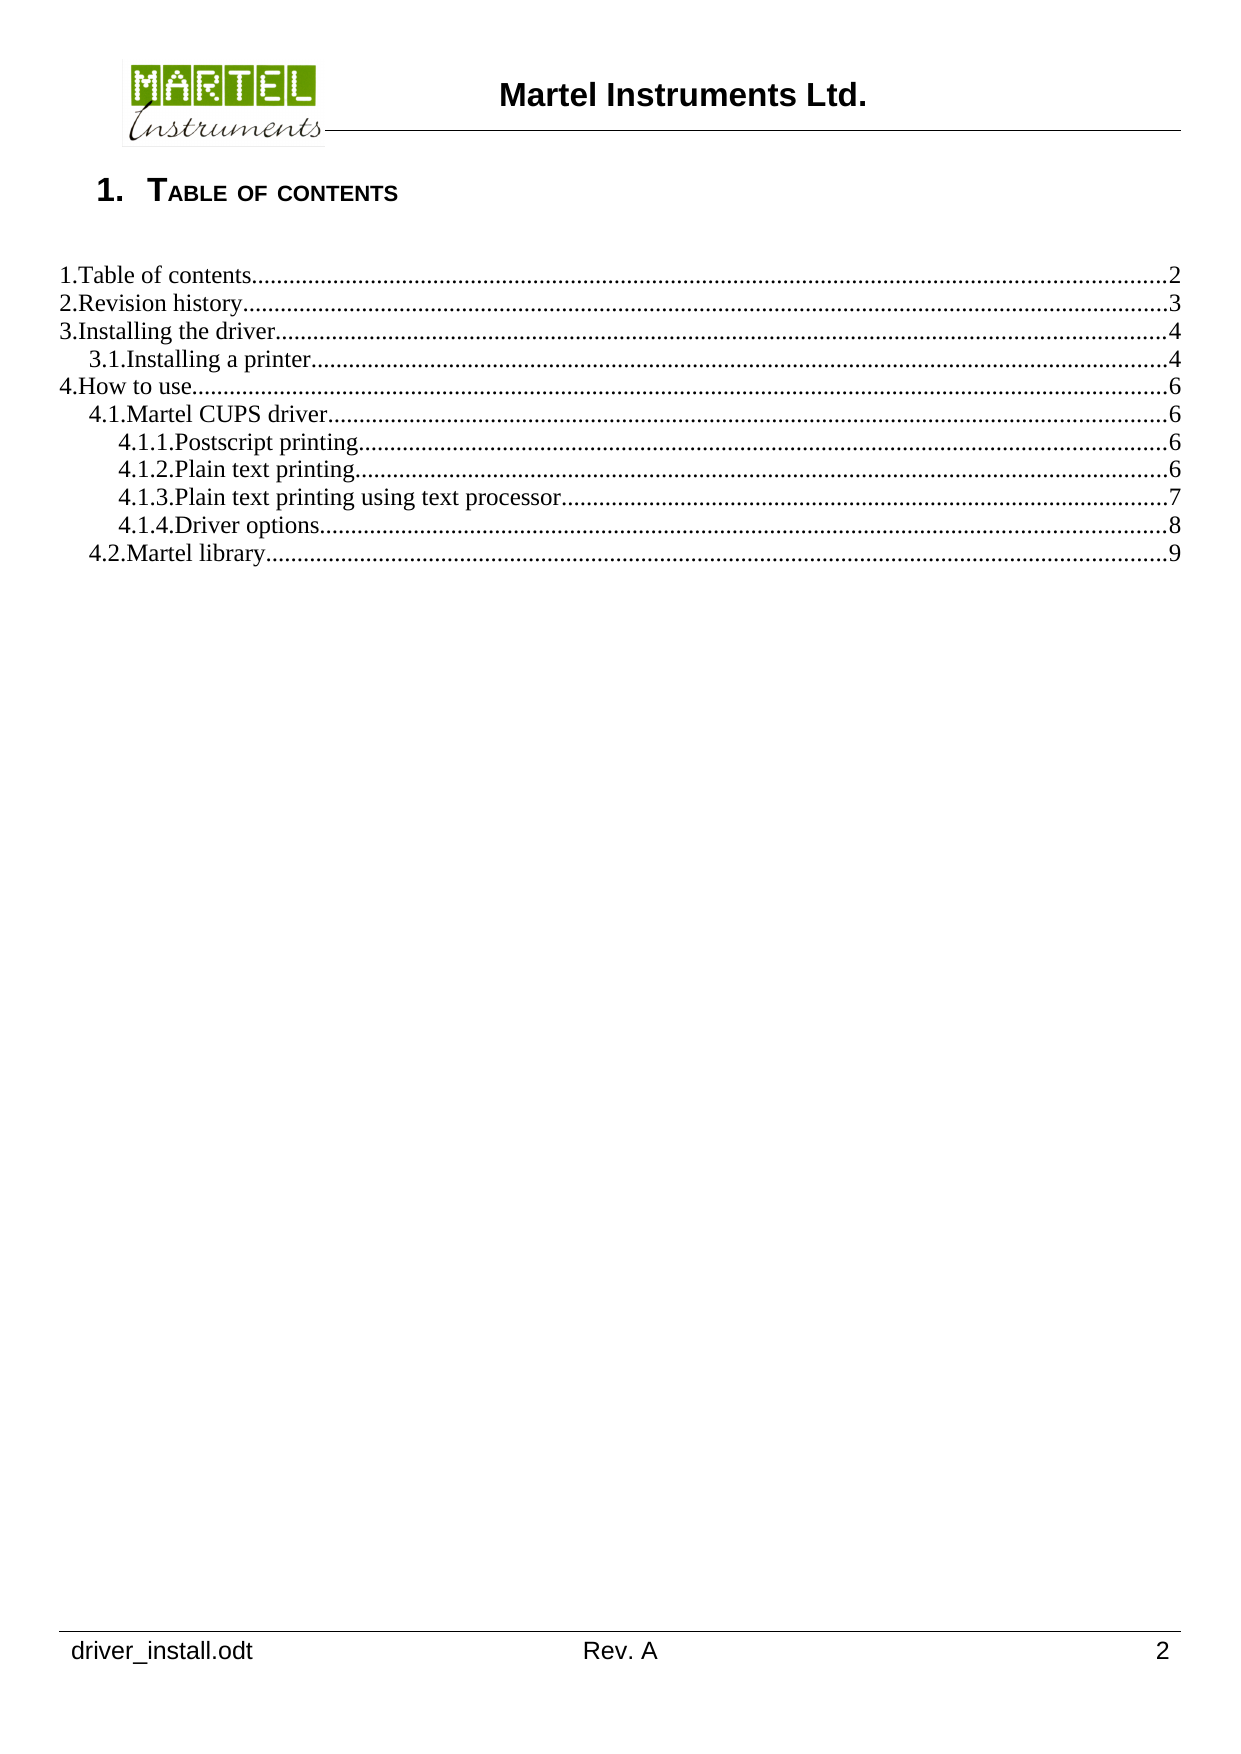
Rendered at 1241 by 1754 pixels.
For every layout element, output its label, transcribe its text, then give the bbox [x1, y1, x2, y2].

text 4.How to use 6 [59, 372, 1181, 400]
text 4.2.Martel library 9 [88, 539, 1181, 566]
text 4.1.1.Postscript printing 6 [118, 428, 1181, 456]
text 1.Table of contents 2 [59, 262, 1181, 289]
text 3.1.Installing a printer 4 [88, 345, 1181, 372]
text 4.1.Martel CUPS driver 6 [88, 400, 1181, 428]
text 4.1.3.Plain text printing using text processor 7 [118, 483, 1181, 511]
subtitle Table of contents [96, 171, 1181, 209]
text 2.Revision history 3 [59, 289, 1181, 317]
picture [122, 59, 325, 147]
text 4.1.4.Driver options 8 [118, 511, 1181, 539]
text 3.Installing the driver 4 [59, 317, 1181, 345]
text 4.1.2.Plain text printing 6 [118, 456, 1181, 483]
